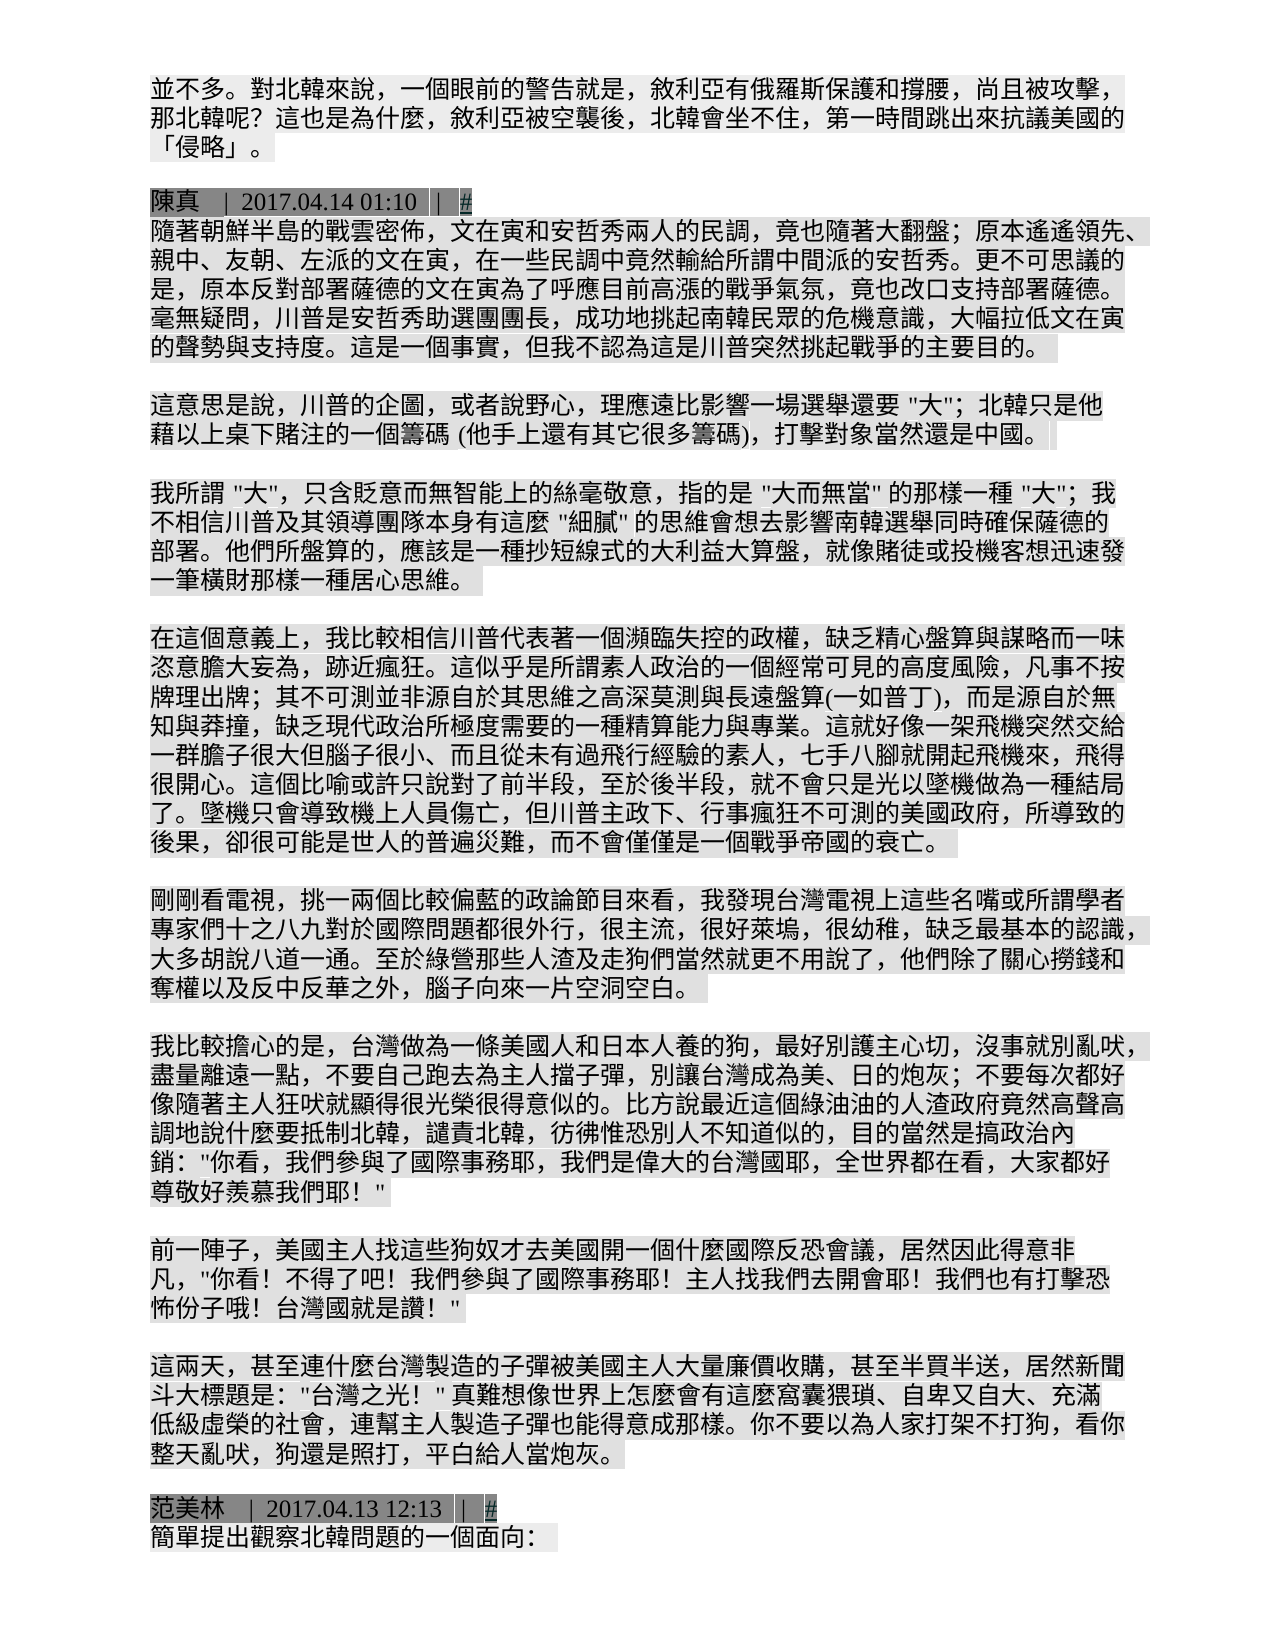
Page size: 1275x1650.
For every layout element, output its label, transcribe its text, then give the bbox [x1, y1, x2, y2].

text 美國真的要打北韓嗎？中國專家：不會有第二次「韓戰」，但金正恩可能真的害怕了 風傳媒2017年4月13日 朝鮮半島近來情勢高度緊繃，各方預期北韓4月底之前就會第6度試爆核彈，引發美國強烈、甚至軍事化的反應，而中國的態度似乎已經不會讓川普政府投鼠忌器。還有人擔心，朝鮮半島會不會再一次爆發韓戰，將美國、中國、北韓、南韓、日本、俄羅斯都捲進來? 對此，長期研究國際政治經濟學、地緣政治的中國吉林大學公共外交學院副教授、國觀智庫特約研究員孫興傑認為，中美不會再次因朝鮮半島危機陷入對抗，更不要說戰爭。中美之間對北韓核武問題至少已達成3項共識，中國、南韓與美國已經在核武問題上向北韓畫出「紅線」，形成圍堵之勢。 北韓方面，除了繼續喊話揚言開戰，也突然宣布最高人民會議恢復設立「外交委員會」，還向東協求援。「懂得恐懼的人是會做出妥協以求自保」，這一次，金正恩可能真的害怕了。置之死地而後生，長期陷入僵局的北韓核武問題可能會因此萌生轉機。 中美俄戰略三角關係 最弱的一環是美俄關係 孫興傑指出，在朝鮮半島局勢上，中美俄戰略三角關係一直就存在。第一次韓戰讓中、蘇與美國的對立，現在半島局勢會不會再現2：1的對峙態勢？從中國的國際地位來說，已經不存在當年中蘇同盟的現實條件。半島再亂，要想引發國際戰爭，恐怕並不容易。中美俄三國已經形成較為順暢的溝通機制，不會因為某一小國的折騰而破壞大國間的勢力均衡；川習會提出「危機管控」，再次確認了這一點。 川習會取得的成果和共識，對俄羅斯造成不小的壓力。川普上台後，美俄關係雖然一直被熱炒，但美國媒體或者體制派對俄羅斯一直保持戒備。川普的白宮國家安全顧問佛林（Michael Flynn）只幹了24天，就因「通俄」之嫌被攆下台。川普在川習會登場當天空襲敘利亞，也是急著向美國國內澄清「通俄」之嫌。 短期來看，川普和俄羅斯總統普京（Vladimir Putin）不可能握手言歡了。據說此次美國國務卿提勒森（Rex Tillerson）訪俄，是為了勸說普京放棄敘利亞阿塞德（Bashar al-Assad）政權。這更是讓俄羅斯深感「是可忍孰不可忍」。可以說，美俄關係已成為中美俄三角關係中最薄弱的一環。 對朝鮮半島而言，中美共識是朝鮮半島穩定的根本前提，與俄羅斯走近，北韓得到的保護並不多。對北韓來說，一個眼前的警告就是，敘利亞有俄羅斯保護和撐腰，尚且被攻擊，那北韓呢？這也是為什麼，敘利亞被空襲後，北韓會坐不住，第一時間跳出來抗議美國的「侵略」。 [150, 75, 1125, 162]
text 隨著朝鮮半島的戰雲密佈，文在寅和安哲秀兩人的民調，竟也隨著大翻盤；原本遙遙領先、親中、友朝、左派的文在寅，在一些民調中竟然輸給所謂中間派的安哲秀。更不可思議的是，原本反對部署薩德的文在寅為了呼應目前高漲的戰爭氣氛，竟也改口支持部署薩德。毫無疑問，川普是安哲秀助選團團長，成功地挑起南韓民眾的危機意識，大幅拉低文在寅的聲勢與支持度。這是一個事實，但我不認為這是川普突然挑起戰爭的主要目的。 這意思是說，川普的企圖，或者說野心，理應遠比影響一場選舉還要 "大"；北韓只是他藉以上桌下賭注的一個籌碼 (他手上還有其它很多籌碼)，打擊對象當然還是中國。 我所謂 "大"，只含貶意而無智能上的絲毫敬意，指的是 "大而無當" 的那樣一種 "大"；我不相信川普及其領導團隊本身有這麼 "細膩" 的思維會想去影響南韓選舉同時確保薩德的部署。他們所盤算的，應該是一種抄短線式的大利益大算盤，就像賭徒或投機客想迅速發一筆橫財那樣一種居心思維。 在這個意義上，我比較相信川普代表著一個瀕臨失控的政權，缺乏精心盤算與謀略而一味恣意膽大妄為，跡近瘋狂。這似乎是所謂素人政治的一個經常可見的高度風險，凡事不按牌理出牌；其不可測並非源自於其思維之高深莫測與長遠盤算(一如普丁)，而是源自於無知與莽撞，缺乏現代政治所極度需要的一種精算能力與專業。這就好像一架飛機突然交給一群膽子很大但腦子很小、而且從未有過飛行經驗的素人，七手八腳就開起飛機來，飛得很開心。這個比喻或許只說對了前半段，至於後半段，就不會只是光以墜機做為一種結局了。墜機只會導致機上人員傷亡，但川普主政下、行事瘋狂不可測的美國政府，所導致的後果，卻很可能是世人的普遍災難，而不會僅僅是一個戰爭帝國的衰亡。 剛剛看電視，挑一兩個比較偏藍的政論節目來看，我發現台灣電視上這些名嘴或所謂學者專家們十之八九對於國際問題都很外行，很主流，很好萊塢，很幼稚，缺乏最基本的認識，大多胡說八道一通。至於綠營那些人渣及走狗們當然就更不用說了，他們除了關心撈錢和奪權以及反中反華之外，腦子向來一片空洞空白。 我比較擔心的是，台灣做為一條美國人和日本人養的狗，最好別護主心切，沒事就別亂吠，盡量離遠一點，不要自己跑去為主人擋子彈，別讓台灣成為美、日的炮灰；不要每次都好像隨著主人狂吠就顯得很光榮很得意似的。比方說最近這個綠油油的人渣政府竟然高聲高調地說什麼要抵制北韓，譴責北韓，彷彿惟恐別人不知道似的，目的當然是搞政治內銷："你看，我們參與了國際事務耶，我們是偉大的台灣國耶，全世界都在看，大家都好尊敬好羨慕我們耶！" 前一陣子，美國主人找這些狗奴才去美國開一個什麼國際反恐會議，居然因此得意非凡，"你看！不得了吧！我們參與了國際事務耶！主人找我們去開會耶！我們也有打擊恐怖份子哦！台灣國就是讚！" 這兩天，甚至連什麼台灣製造的子彈被美國主人大量廉價收購，甚至半買半送，居然新聞斗大標題是："台灣之光！" 真難想像世界上怎麼會有這麼窩囊猥瑣、自卑又自大、充滿低級虛榮的社會，連幫主人製造子彈也能得意成那樣。你不要以為人家打架不打狗，看你整天亂吠，狗還是照打，平白給人當炮灰。 [150, 217, 1125, 1469]
text 范美林 | 2017.04.13 12:13 | # [150, 1494, 1125, 1523]
text 簡單提出觀察北韓問題的一個面向： [150, 1523, 1125, 1552]
text 陳真 | 2017.04.14 01:10 | # [150, 187, 1125, 217]
